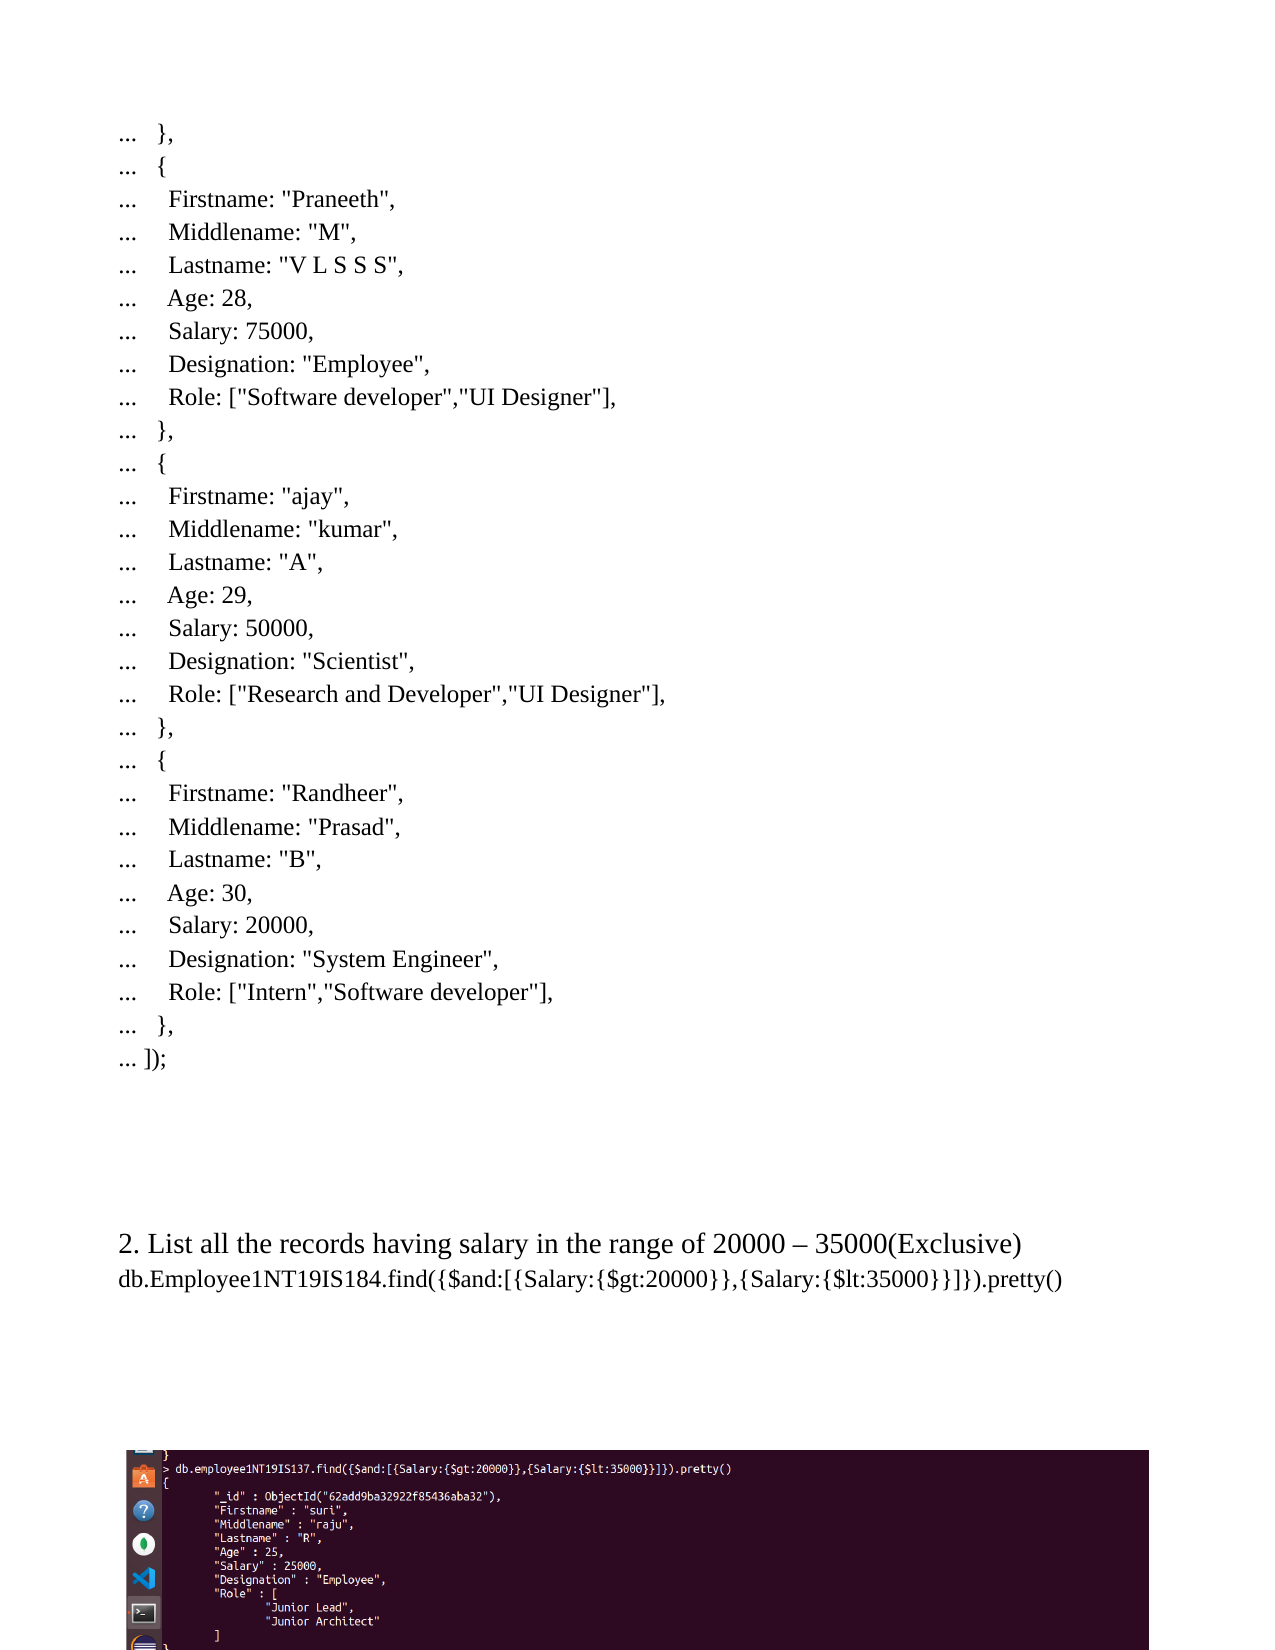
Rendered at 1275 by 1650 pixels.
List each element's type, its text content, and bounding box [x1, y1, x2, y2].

text ... }, [118, 712, 1157, 741]
text ... { [118, 746, 1157, 774]
text ... Age: 30, [118, 878, 1157, 906]
text ... { [118, 448, 1157, 477]
text ... Designation: "Employee", [118, 349, 1157, 378]
text ... Role: ["Software developer","UI Designer"], [118, 382, 1157, 411]
text ... Lastname: "V L S S S", [118, 250, 1157, 279]
text ... Salary: 50000, [118, 613, 1157, 642]
picture [126, 1450, 1149, 1650]
text ... Designation: "Scientist", [118, 646, 1157, 675]
text ... Salary: 20000, [118, 911, 1157, 939]
text ... }, [118, 415, 1157, 444]
text ... Salary: 75000, [118, 316, 1157, 345]
text ... Middlename: "M", [118, 217, 1157, 246]
text ... Role: ["Research and Developer","UI Designer"], [118, 679, 1157, 708]
text ... Firstname: "Praneeth", [118, 184, 1157, 213]
text ... Lastname: "B", [118, 844, 1157, 873]
text ... }, [118, 1010, 1157, 1038]
text ... Firstname: "ajay", [118, 481, 1157, 510]
text ... Role: ["Intern","Software developer"], [118, 977, 1157, 1005]
text ... ]); [118, 1043, 1157, 1071]
text ... Age: 29, [118, 580, 1157, 609]
text ... Middlename: "Prasad", [118, 812, 1157, 840]
text ... }, [118, 118, 1157, 147]
text ... Middlename: "kumar", [118, 514, 1157, 543]
text ... Designation: "System Engineer", [118, 944, 1157, 972]
text ... Age: 28, [118, 283, 1157, 312]
text ... Lastname: "A", [118, 547, 1157, 576]
text 2. List all the records having salary in the range of 20000 – 35000(Exclusive) [118, 1226, 1157, 1259]
text db.Employee1NT19IS184.find({$and:[{Salary:{$gt:20000}},{Salary:{$lt:35000}}]}).pretty() [118, 1264, 1157, 1293]
text ... { [118, 151, 1157, 180]
text ... Firstname: "Randheer", [118, 778, 1157, 807]
